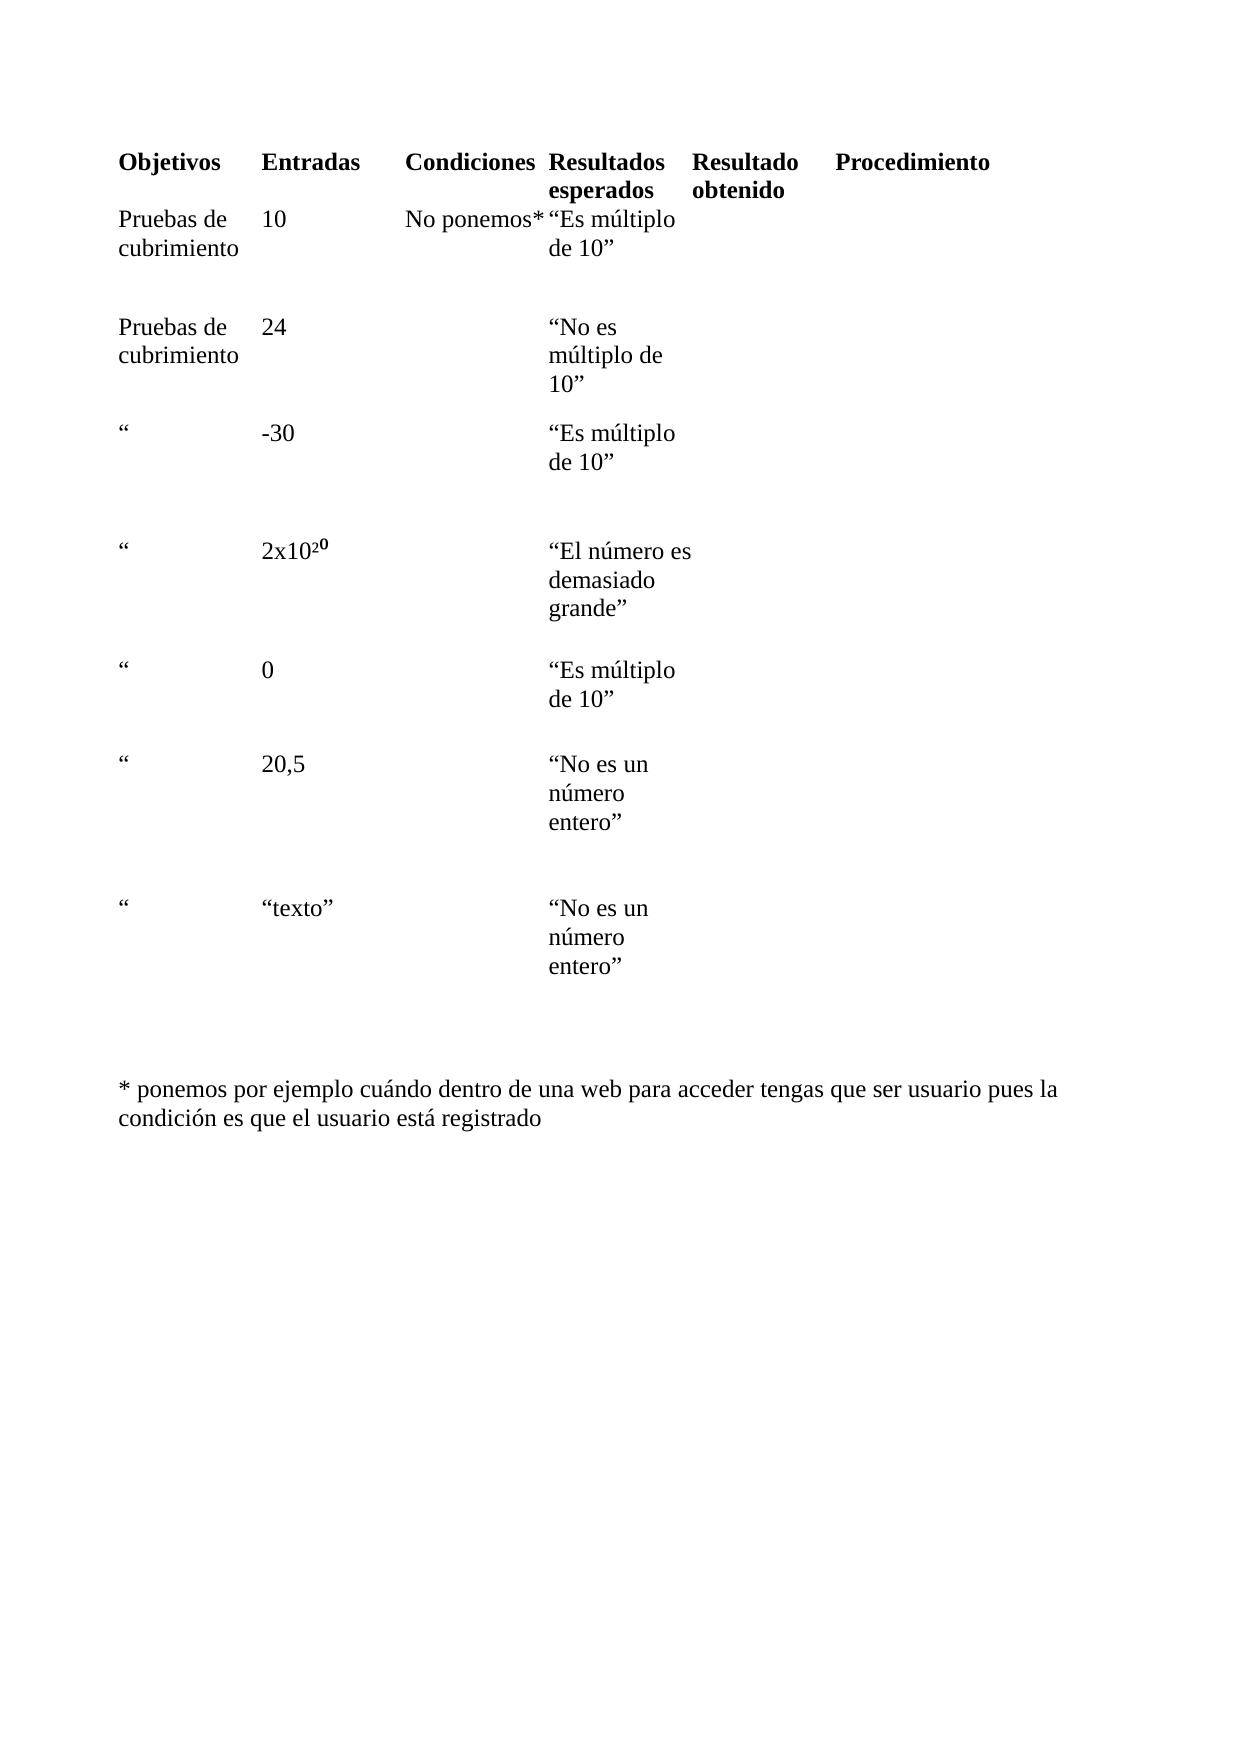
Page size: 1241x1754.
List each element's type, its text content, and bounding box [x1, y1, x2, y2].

table_cell “El número es demasiado grande” [548, 536, 692, 655]
table_cell “ [118, 655, 261, 749]
table_cell “ [118, 894, 261, 1017]
table_cell [835, 894, 1122, 1017]
table_cell [405, 536, 548, 655]
table_cell [692, 894, 835, 1017]
table_header Objetivos [118, 147, 261, 204]
table_cell [405, 655, 548, 749]
table_header Condiciones [405, 147, 548, 204]
table_cell [692, 536, 835, 655]
table_cell 0 [261, 655, 405, 749]
table_cell [835, 536, 1122, 655]
table_cell 20,5 [261, 749, 405, 893]
table_cell No ponemos* [405, 204, 548, 312]
table_cell [405, 418, 548, 536]
table_cell [835, 418, 1122, 536]
table_cell 24 [261, 312, 405, 418]
table_header Procedimiento [835, 147, 1122, 204]
table_cell “No es un número entero” [548, 894, 692, 1017]
table_cell [405, 894, 548, 1017]
table_cell “Es múltiplo de 10” [548, 204, 692, 312]
table_cell Pruebas de cubrimiento [118, 204, 261, 312]
table_cell [692, 749, 835, 893]
table_header Entradas [261, 147, 405, 204]
table_cell [835, 749, 1122, 893]
table_cell “ [118, 536, 261, 655]
text * ponemos por ejemplo cuándo dentro de una web para acceder tengas que ser usuario pues la condición es que el usuario está registrado [118, 1074, 1122, 1132]
table_cell [692, 418, 835, 536]
table_cell [405, 749, 548, 893]
table_cell Pruebas de cubrimiento [118, 312, 261, 418]
table_cell [405, 312, 548, 418]
table_cell “ [118, 418, 261, 536]
table_cell “Es múltiplo de 10” [548, 418, 692, 536]
table_cell [692, 655, 835, 749]
table_header Resultados esperados [548, 147, 692, 204]
table_header Resultado obtenido [692, 147, 835, 204]
table_cell [692, 312, 835, 418]
table_cell “ [118, 749, 261, 893]
table_cell [835, 312, 1122, 418]
table_cell [692, 204, 835, 312]
table_cell [835, 655, 1122, 749]
table_cell 10 [261, 204, 405, 312]
table_cell “No es múltiplo de 10” [548, 312, 692, 418]
table_cell “Es múltiplo de 10” [548, 655, 692, 749]
table_cell “No es un número entero” [548, 749, 692, 893]
table_cell -30 [261, 418, 405, 536]
table_cell [835, 204, 1122, 312]
table_cell “texto” [261, 894, 405, 1017]
table_cell 2x10²⁰ [261, 536, 405, 655]
